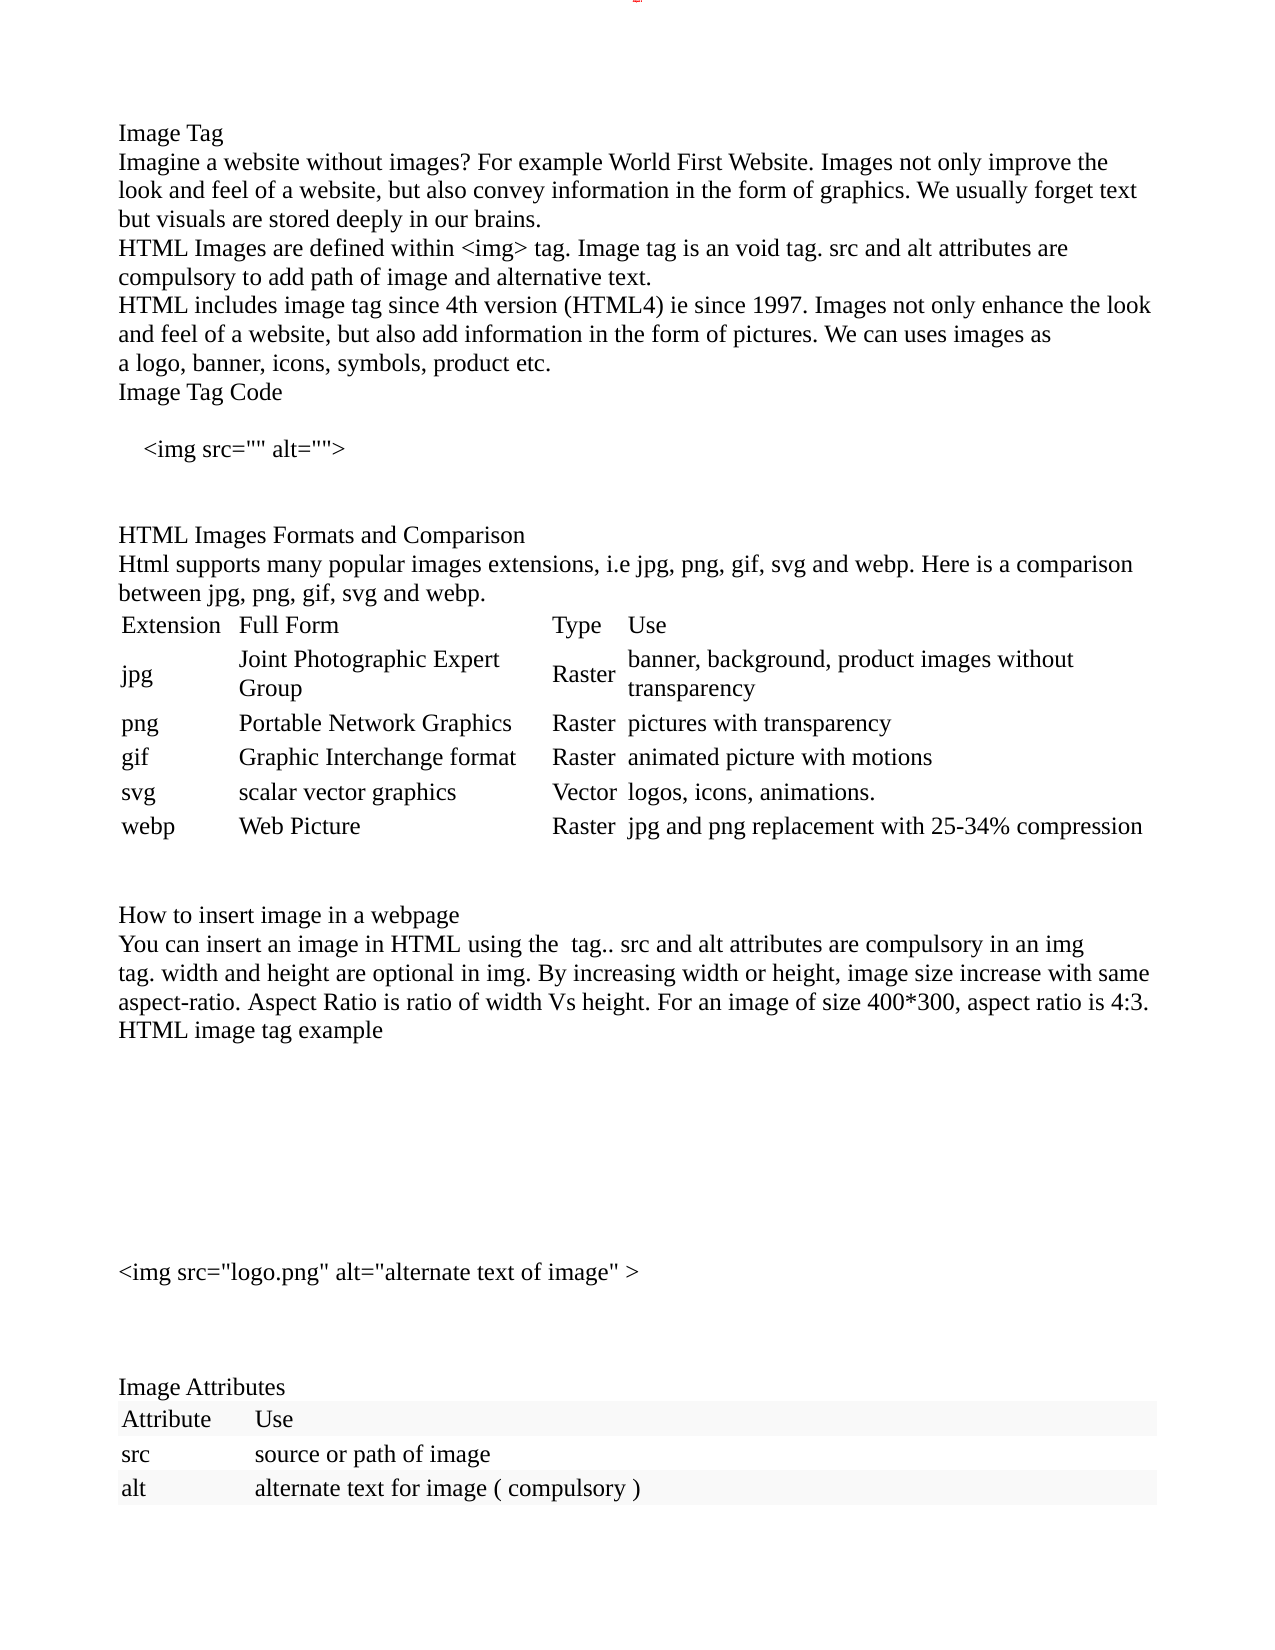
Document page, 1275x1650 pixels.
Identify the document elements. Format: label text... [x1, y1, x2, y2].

table_header Full Form [236, 607, 549, 641]
table_header Extension [118, 607, 236, 641]
text Image Tag [118, 118, 1157, 147]
text HTML Images are defined within <img> tag. Image tag is an void tag. src and alt attributes are compulsory to add path of image and alternative text. [118, 233, 1157, 291]
table_cell Raster [549, 809, 625, 843]
table_cell Joint Photographic Expert Group [236, 641, 549, 705]
table_cell alt [118, 1470, 252, 1505]
table_cell Vector [549, 774, 625, 808]
table_cell gif [118, 739, 236, 774]
table_cell source or path of image [252, 1436, 1157, 1470]
text Imagine a website without images? For example World First Website. Images not only improve the look and feel of a website, but also convey information in the form of graphics. We usually forget text but visuals are stored deeply in our brains. [118, 147, 1157, 233]
text <img src="" alt=""> [118, 434, 1157, 463]
table_cell jpg [118, 641, 236, 705]
table_cell Raster [549, 641, 625, 705]
table_header Use [625, 607, 1157, 641]
text HTML image tag example [118, 1016, 1157, 1044]
text <img src="logo.png" alt="alternate text of image" > [118, 1257, 1157, 1286]
table_header Use [252, 1401, 1157, 1436]
table_cell src [118, 1436, 252, 1470]
table_cell Portable Network Graphics [236, 705, 549, 739]
table_cell Raster [549, 739, 625, 774]
text Image Tag Code [118, 377, 1157, 406]
table_cell svg [118, 774, 236, 808]
table_cell Graphic Interchange format [236, 739, 549, 774]
table_header Type [549, 607, 625, 641]
table_cell banner, background, product images without transparency [625, 641, 1157, 705]
table_cell alternate text for image ( compulsory ) [252, 1470, 1157, 1505]
text Image Attributes [118, 1372, 1157, 1401]
text HTML Images Formats and Comparison [118, 521, 1157, 549]
table_cell pictures with transparency [625, 705, 1157, 739]
table_cell webp [118, 809, 236, 843]
table_cell logos, icons, animations. [625, 774, 1157, 808]
table_cell Raster [549, 705, 625, 739]
text How to insert image in a webpage [118, 901, 1157, 929]
text HTML includes image tag since 4th version (HTML4) ie since 1997. Images not only enhance the look and feel of a website, but also add information in the form of pictures. We can uses images as a logo, banner, icons, symbols, product etc. [118, 291, 1157, 377]
table_cell jpg and png replacement with 25-34% compression [625, 809, 1157, 843]
text You can insert an image in HTML using the tag.. src and alt attributes are compulsory in an img tag. width and height are optional in img. By increasing width or height, image size increase with same aspect-ratio. Aspect Ratio is ratio of width Vs height. For an image of size 400*300, aspect ratio is 4:3. [118, 929, 1157, 1016]
table_header Attribute [118, 1401, 252, 1436]
table_cell animated picture with motions [625, 739, 1157, 774]
text Html supports many popular images extensions, i.e jpg, png, gif, svg and webp. Here is a comparison between jpg, png, gif, svg and webp. [118, 549, 1157, 607]
table_cell scalar vector graphics [236, 774, 549, 808]
table_cell png [118, 705, 236, 739]
table_cell Web Picture [236, 809, 549, 843]
